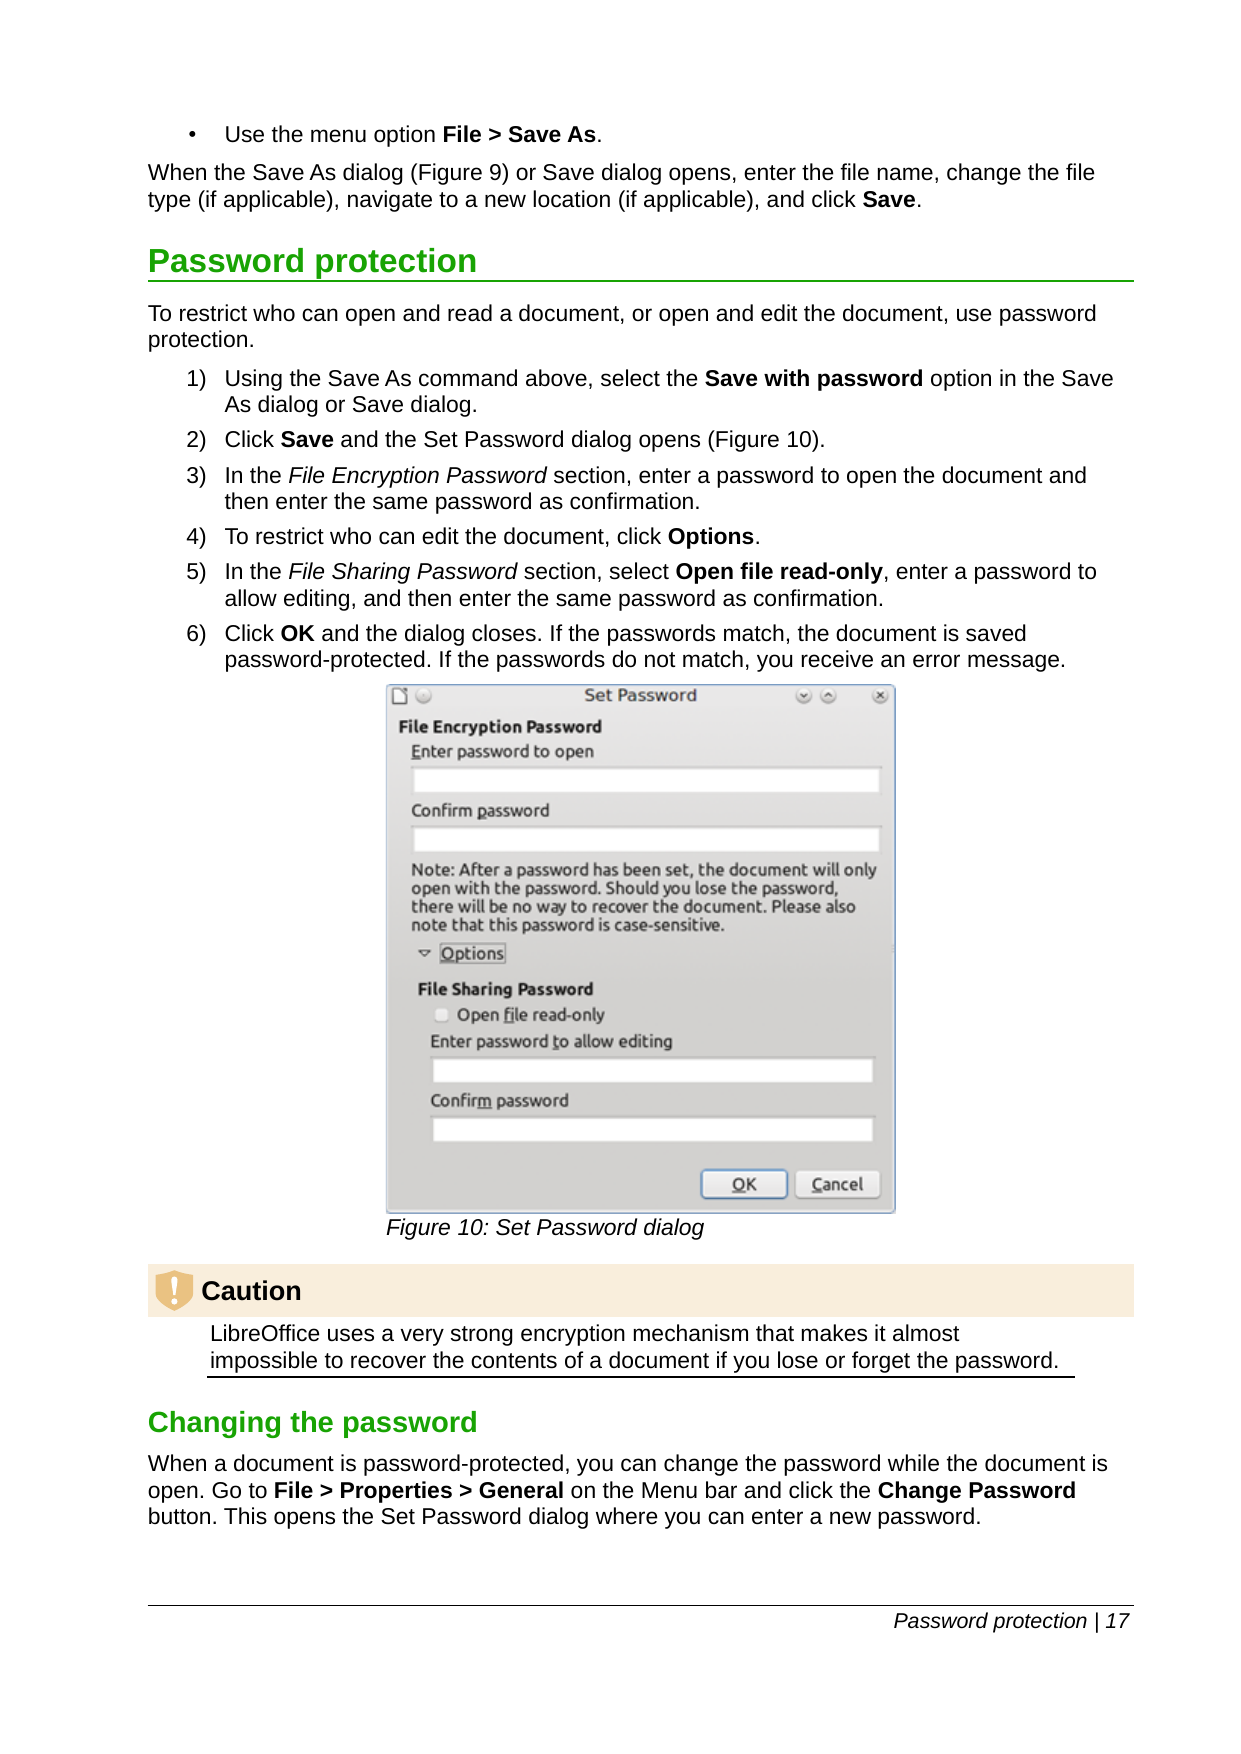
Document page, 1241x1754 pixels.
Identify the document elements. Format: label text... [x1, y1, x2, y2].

list In the File Sharing Password section, select Open file read-only, enter a password to allow editing, and then enter the same password as confirmation. [207, 558, 1134, 611]
list Use the menu option File > Save As. [185, 118, 1134, 150]
list Using the Save As command above, select the Save with password option in the Save As dialog or Save dialog. [207, 365, 1134, 417]
list Click Save and the Set Password dialog opens (Figure 10). [207, 426, 1134, 453]
list Click OK and the dialog closes. If the passwords match, the document is saved password-protected. If the passwords do not match, you receive an error message. [207, 620, 1134, 673]
subtitle Password protection [148, 241, 1134, 280]
subtitle Caution [148, 1264, 1134, 1317]
text To restrict who can open and read a document, or open and edit the document, use password protection. [148, 299, 1134, 352]
text Figure 10: Set Password dialog [386, 1214, 896, 1240]
picture [385, 684, 896, 1214]
text When a document is password-protected, you can change the password while the document is open. Go to File > Properties > General on the Menu bar and click the Change Password button. This opens the Set Password dialog where you can enter a new password. [148, 1450, 1134, 1529]
list To restrict who can edit the document, click Options. [207, 523, 1134, 549]
list In the File Encryption Password section, enter a password to open the document and then enter the same password as confirmation. [207, 462, 1134, 514]
text When the Save As dialog (Figure 9) or Save dialog opens, enter the file name, change the file type (if applicable), navigate to a new location (if applicable), and click Save. [148, 159, 1134, 212]
subtitle Changing the password [148, 1405, 1134, 1438]
text LibreOffice uses a very strong encryption mechanism that makes it almost impossible to recover the contents of a document if you lose or forget the password. [207, 1317, 1075, 1376]
